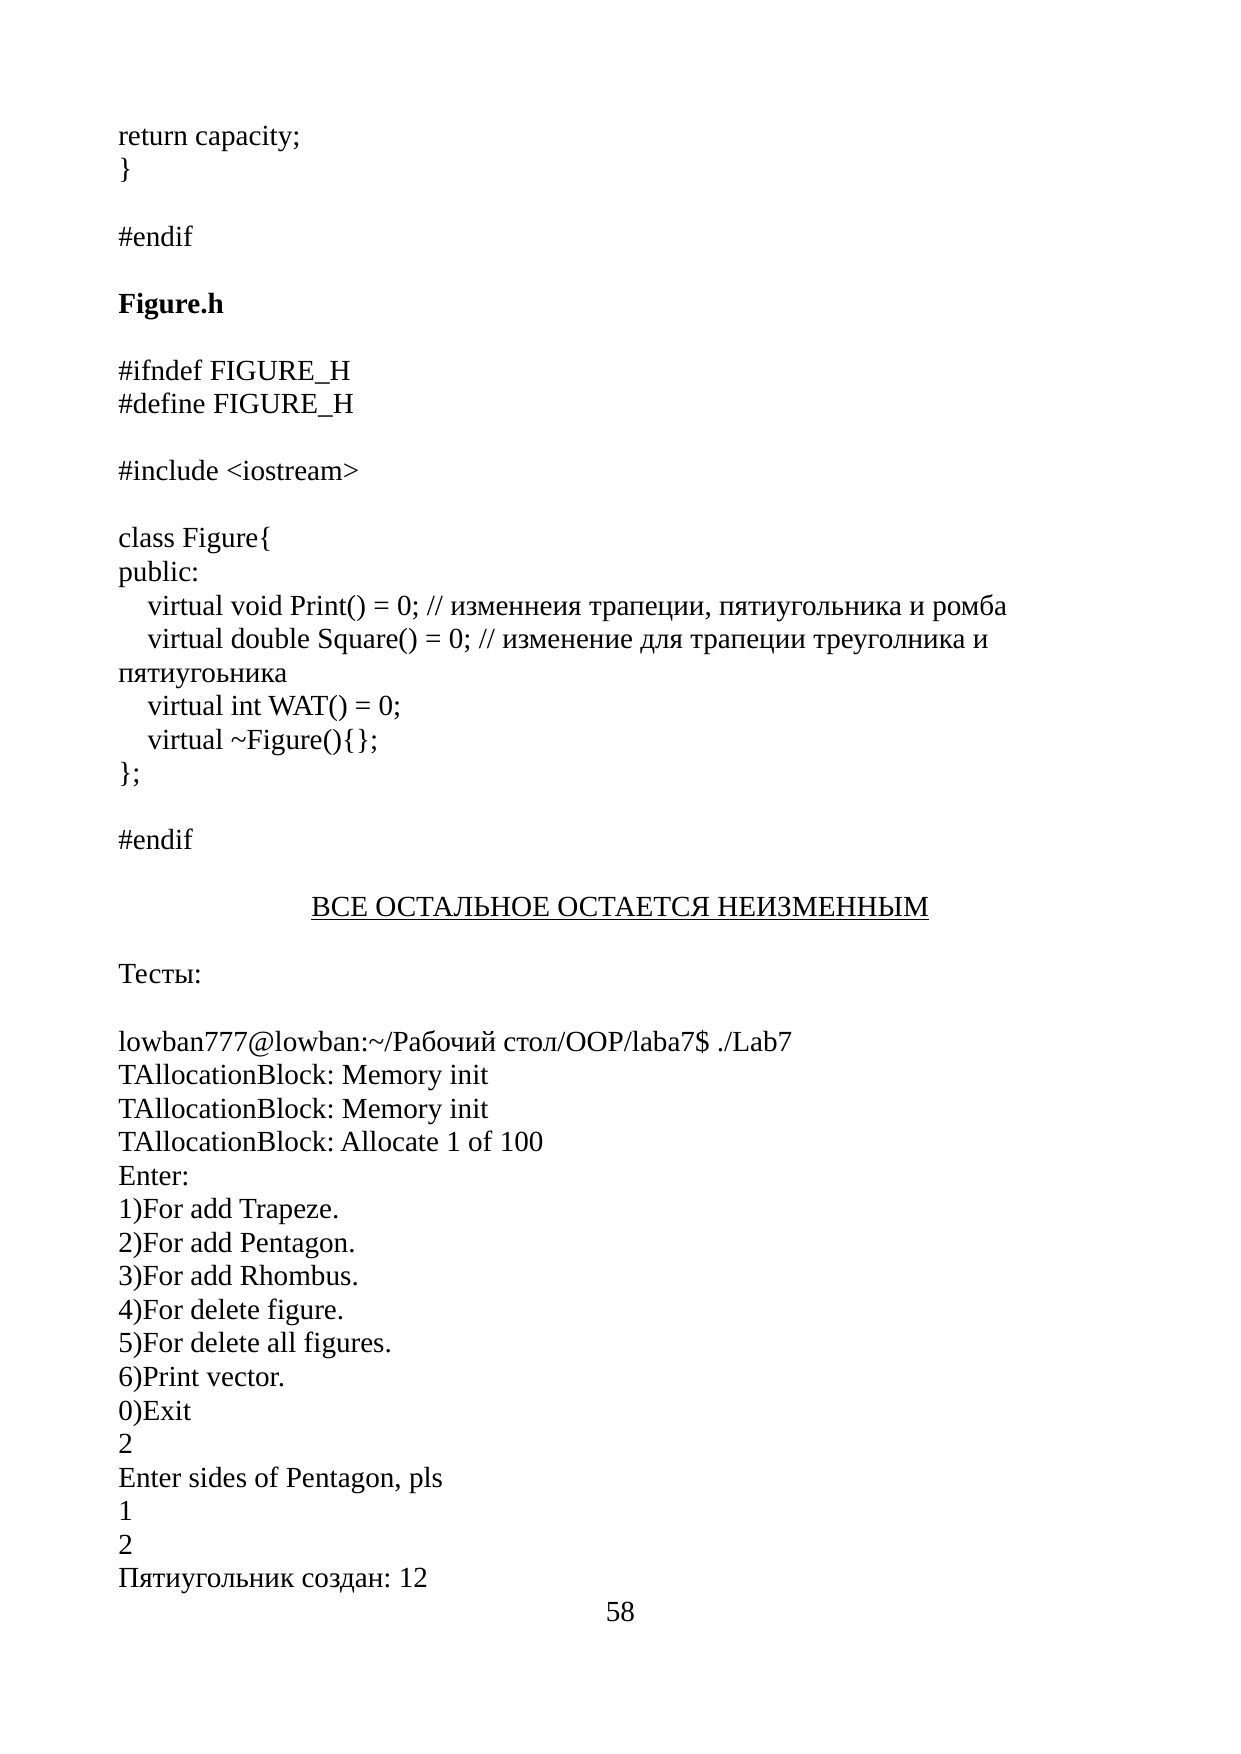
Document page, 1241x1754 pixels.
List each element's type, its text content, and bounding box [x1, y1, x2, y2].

text #endif [118, 219, 1122, 252]
text Enter: [118, 1158, 1122, 1191]
text 6)Print vector. [118, 1359, 1122, 1393]
text Пятиугольник создан: 12 [118, 1560, 1122, 1594]
text 4)For delete figure. [118, 1292, 1122, 1326]
text }; [118, 755, 1122, 789]
text 1 [118, 1493, 1122, 1527]
text class Figure{ [118, 521, 1122, 554]
text #include <iostream> [118, 453, 1122, 487]
text 0)Exit [118, 1393, 1122, 1426]
text Enter sides of Pentagon, pls [118, 1460, 1122, 1493]
text 5)For delete all figures. [118, 1326, 1122, 1359]
text virtual double Square() = 0; // изменение для трапеции треуголника и пятиугоьника [118, 621, 1122, 688]
text Тесты: [118, 957, 1122, 990]
text virtual ~Figure(){}; [118, 722, 1122, 755]
text 1)For add Trapeze. [118, 1191, 1122, 1225]
text TAllocationBlock: Memory init [118, 1091, 1122, 1124]
text virtual void Print() = 0; // изменнеия трапеции, пятиугольника и ромба [118, 588, 1122, 621]
text lowban777@lowban:~/Рабочий стол/OOP/laba7$ ./Lab7 [118, 1024, 1122, 1057]
text #ifndef FIGURE_H [118, 353, 1122, 386]
text return capacity; [118, 118, 1122, 152]
text 3)For add Rhombus. [118, 1258, 1122, 1292]
text #define FIGURE_H [118, 386, 1122, 420]
text TAllocationBlock: Memory init [118, 1057, 1122, 1091]
text public: [118, 554, 1122, 588]
text } [118, 152, 1122, 185]
text 2)For add Pentagon. [118, 1225, 1122, 1258]
text Figure.h [118, 286, 1122, 319]
text #endif [118, 822, 1122, 856]
text 2 [118, 1527, 1122, 1560]
text virtual int WAT() = 0; [118, 688, 1122, 722]
text 2 [118, 1426, 1122, 1460]
text TAllocationBlock: Allocate 1 of 100 [118, 1124, 1122, 1158]
text 58 [118, 1594, 1122, 1627]
text ВСЕ ОСТАЛЬНОЕ ОСТАЕТСЯ НЕИЗМЕННЫМ [118, 889, 1122, 923]
